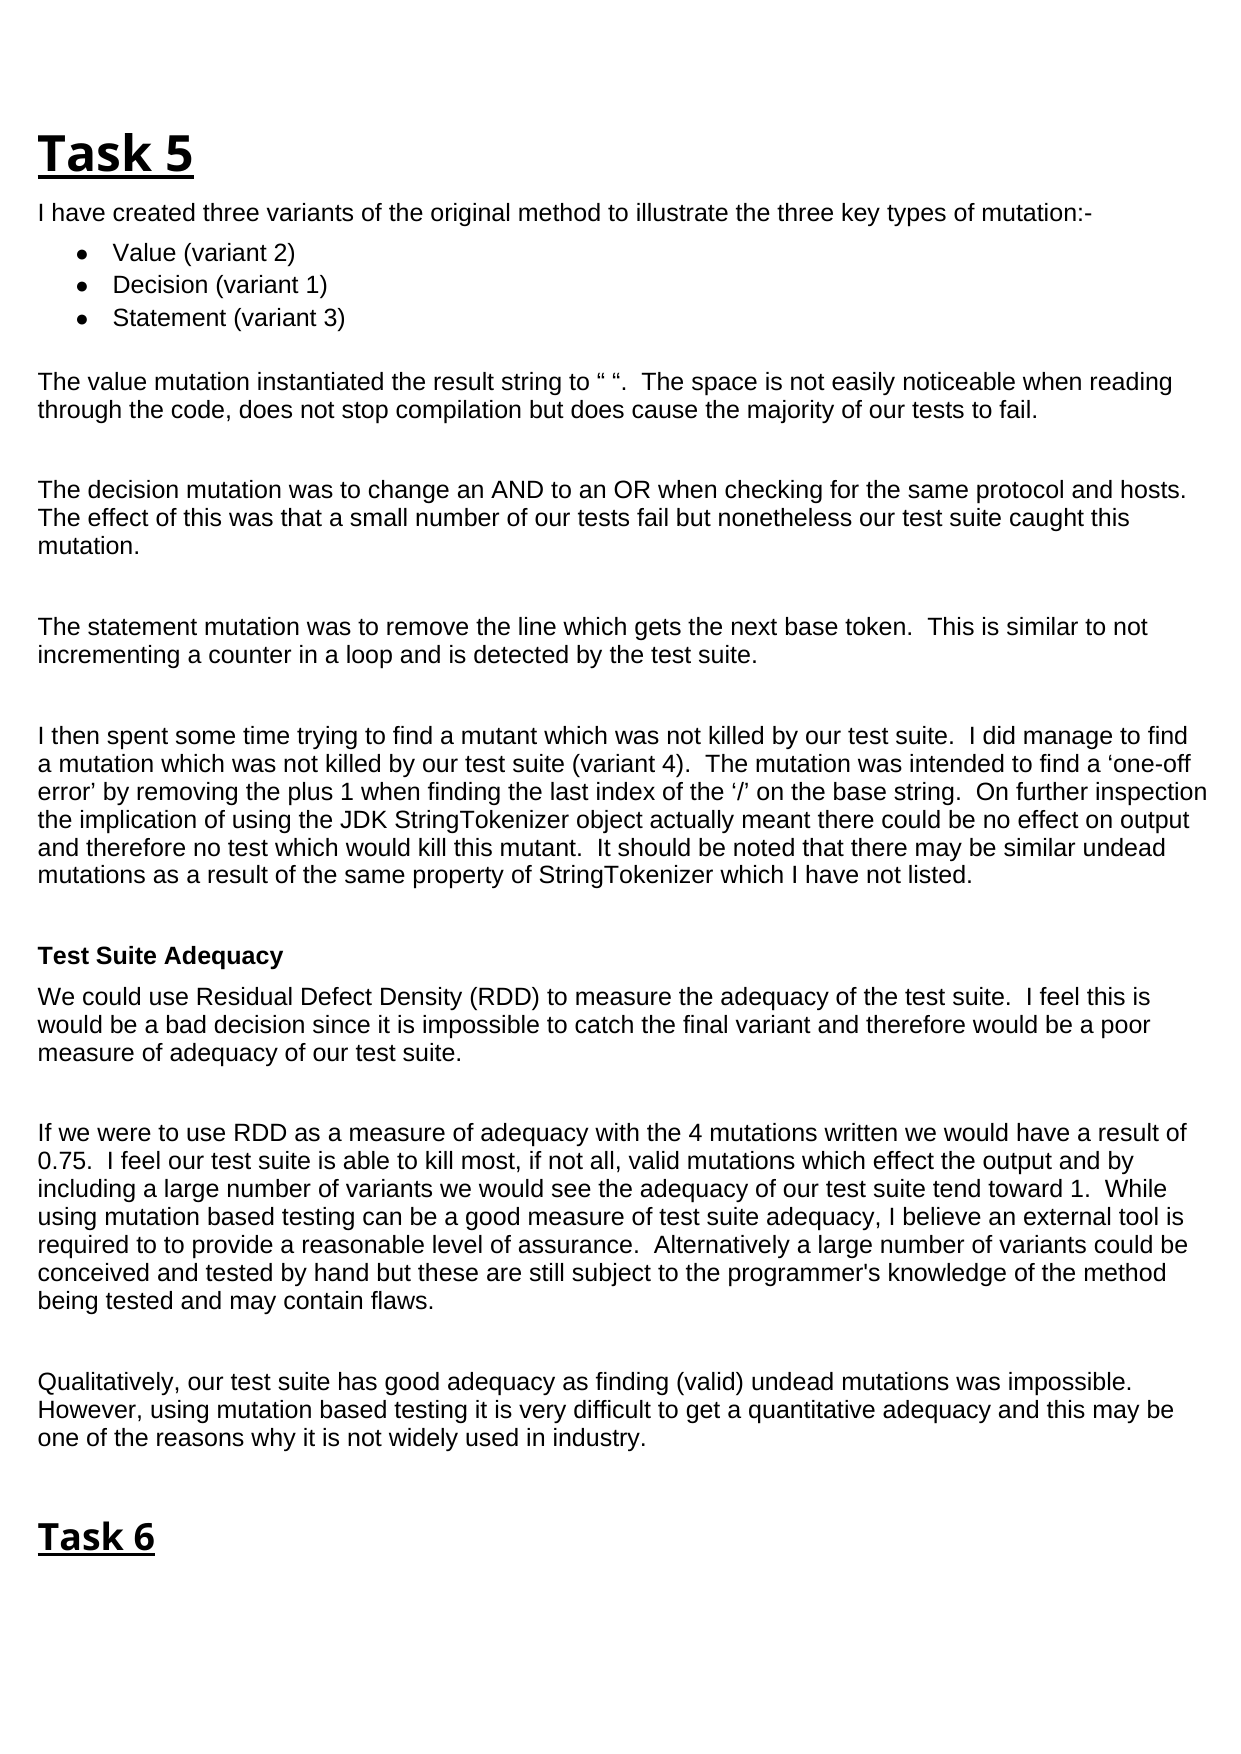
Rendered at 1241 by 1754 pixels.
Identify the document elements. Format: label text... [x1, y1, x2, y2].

text I have created three variants of the original method to illustrate the three key types of mutation:- [37, 199, 1209, 227]
list Statement (variant 3) [75, 303, 1209, 331]
text If we were to use RDD as a measure of adequacy with the 4 mutations written we would have a result of 0.75. I feel our test suite is able to kill most, if not all, valid mutations which effect the output and by including a large number of variants we would see the adequacy of our test suite tend toward 1. While using mutation based testing can be a good measure of test suite adequacy, I believe an external tool is required to to provide a reasonable level of assurance. Alternatively a large number of variants could be conceived and tested by hand but these are still subject to the programmer's knowledge of the method being tested and may contain flaws. [37, 1119, 1209, 1314]
text We could use Residual Defect Density (RDD) to measure the adequacy of the test suite. I feel this is would be a bad decision since it is impossible to catch the final variant and therefore would be a poor measure of adequacy of our test suite. [37, 982, 1209, 1066]
text Test Suite Adequacy [37, 942, 1209, 970]
list Value (variant 2) [75, 239, 1209, 267]
text The value mutation instantiated the result string to “ “. The space is not easily noticeable when reading through the code, does not stop compilation but does cause the majority of our tests to fail. [37, 367, 1209, 423]
text The decision mutation was to change an AND to an OR when checking for the same protocol and hosts. The effect of this was that a small number of our tests fail but nonetheless our test suite caught this mutation. [37, 476, 1209, 560]
text Task 6 [37, 1510, 1209, 1561]
list Decision (variant 1) [75, 271, 1209, 299]
text Qualitatively, our test suite has good adequacy as finding (valid) undead mutations was impossible. However, using mutation based testing it is very difficult to get a quantitative adequacy and this may be one of the reasons why it is not widely used in industry. [37, 1367, 1209, 1451]
text The statement mutation was to remove the line which gets the next base token. This is similar to not incrementing a counter in a loop and is detected by the test suite. [37, 613, 1209, 669]
text I then spent some time trying to find a mutant which was not killed by our test suite. I did manage to find a mutation which was not killed by our test suite (variant 4). The mutation was intended to find a ‘one-off error’ by removing the plus 1 when finding the last index of the ‘/’ on the base string. On further inspection the implication of using the JDK StringTokenizer object actually meant there could be no effect on output and therefore no test which would kill this mutant. It should be noted that there may be similar undead mutations as a result of the same property of StringTokenizer which I have not listed. [37, 722, 1209, 889]
text Task 5 [37, 118, 1209, 186]
